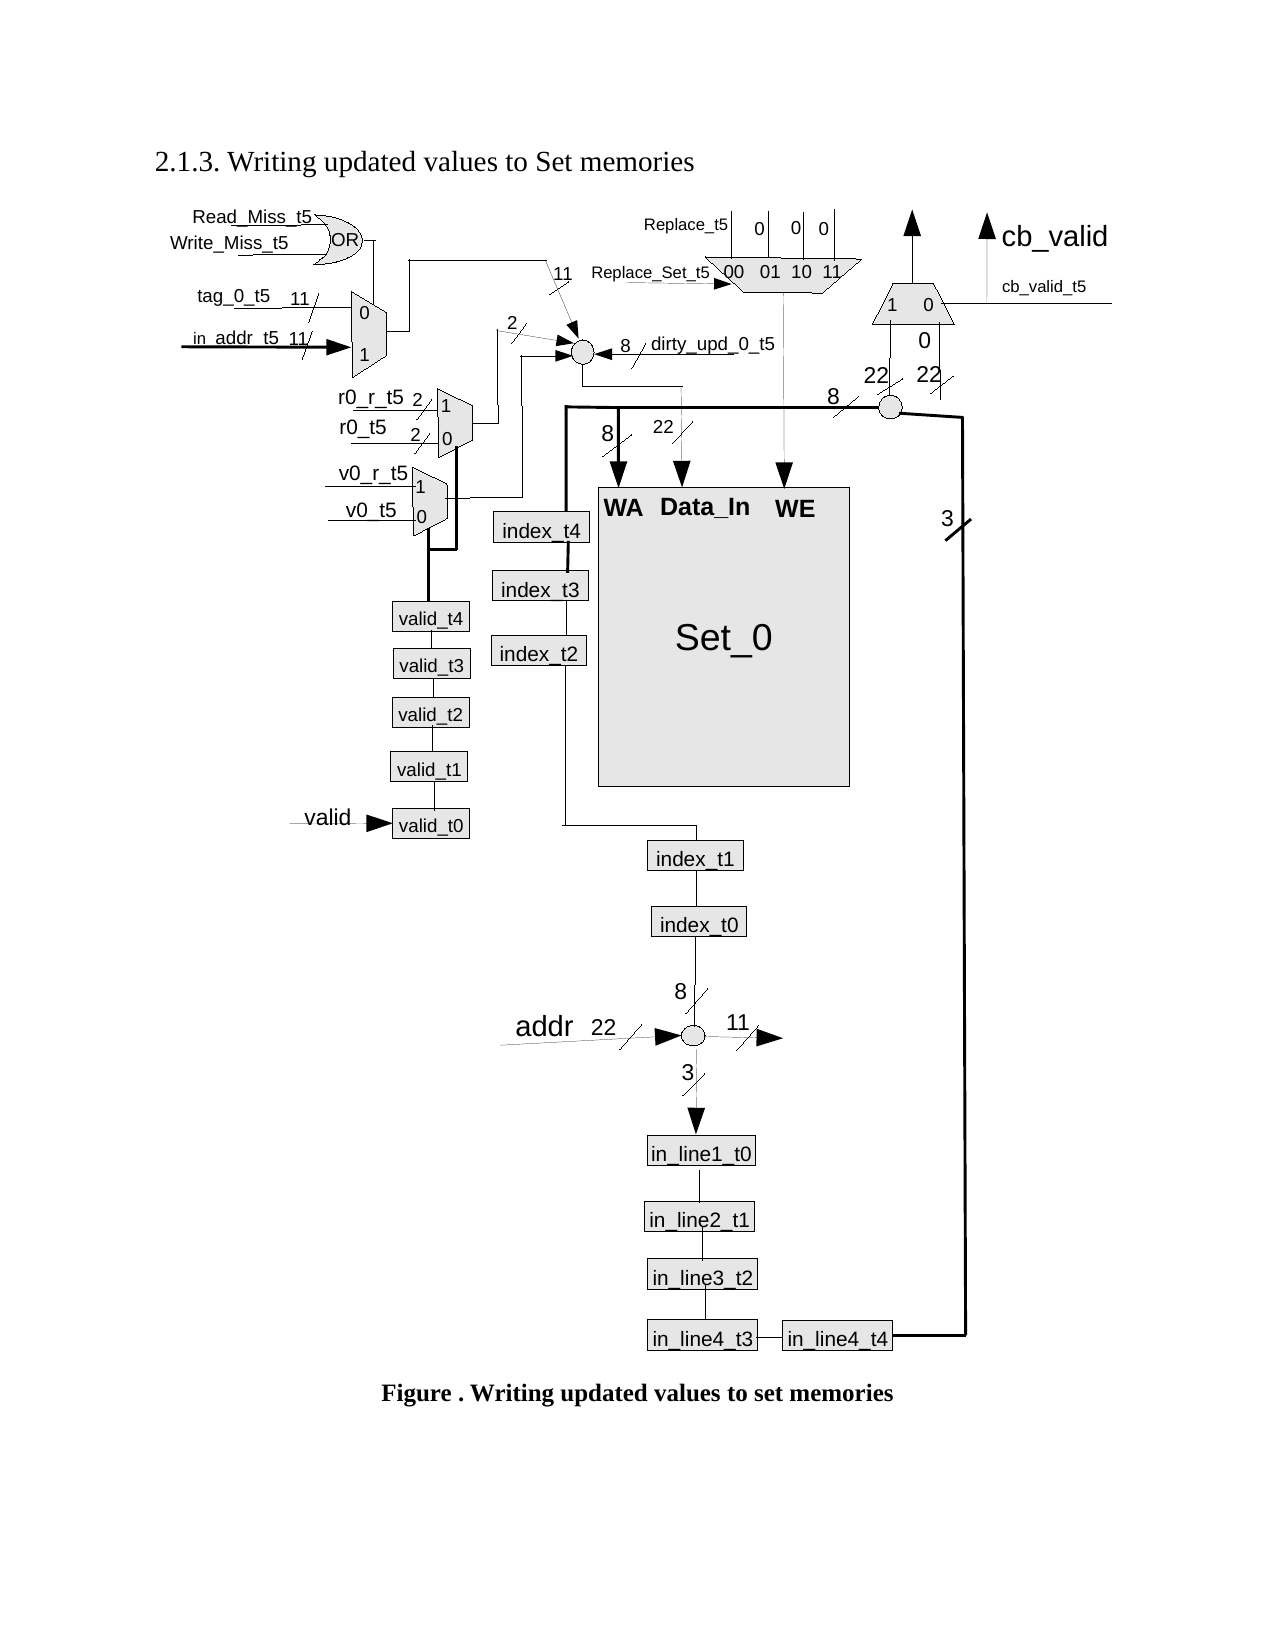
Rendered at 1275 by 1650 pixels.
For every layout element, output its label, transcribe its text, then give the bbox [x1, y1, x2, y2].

text 2.1.3. Writing updated values to Set memories [118, 146, 1157, 178]
text Figure . Writing updated values to set memories [118, 1379, 1157, 1406]
